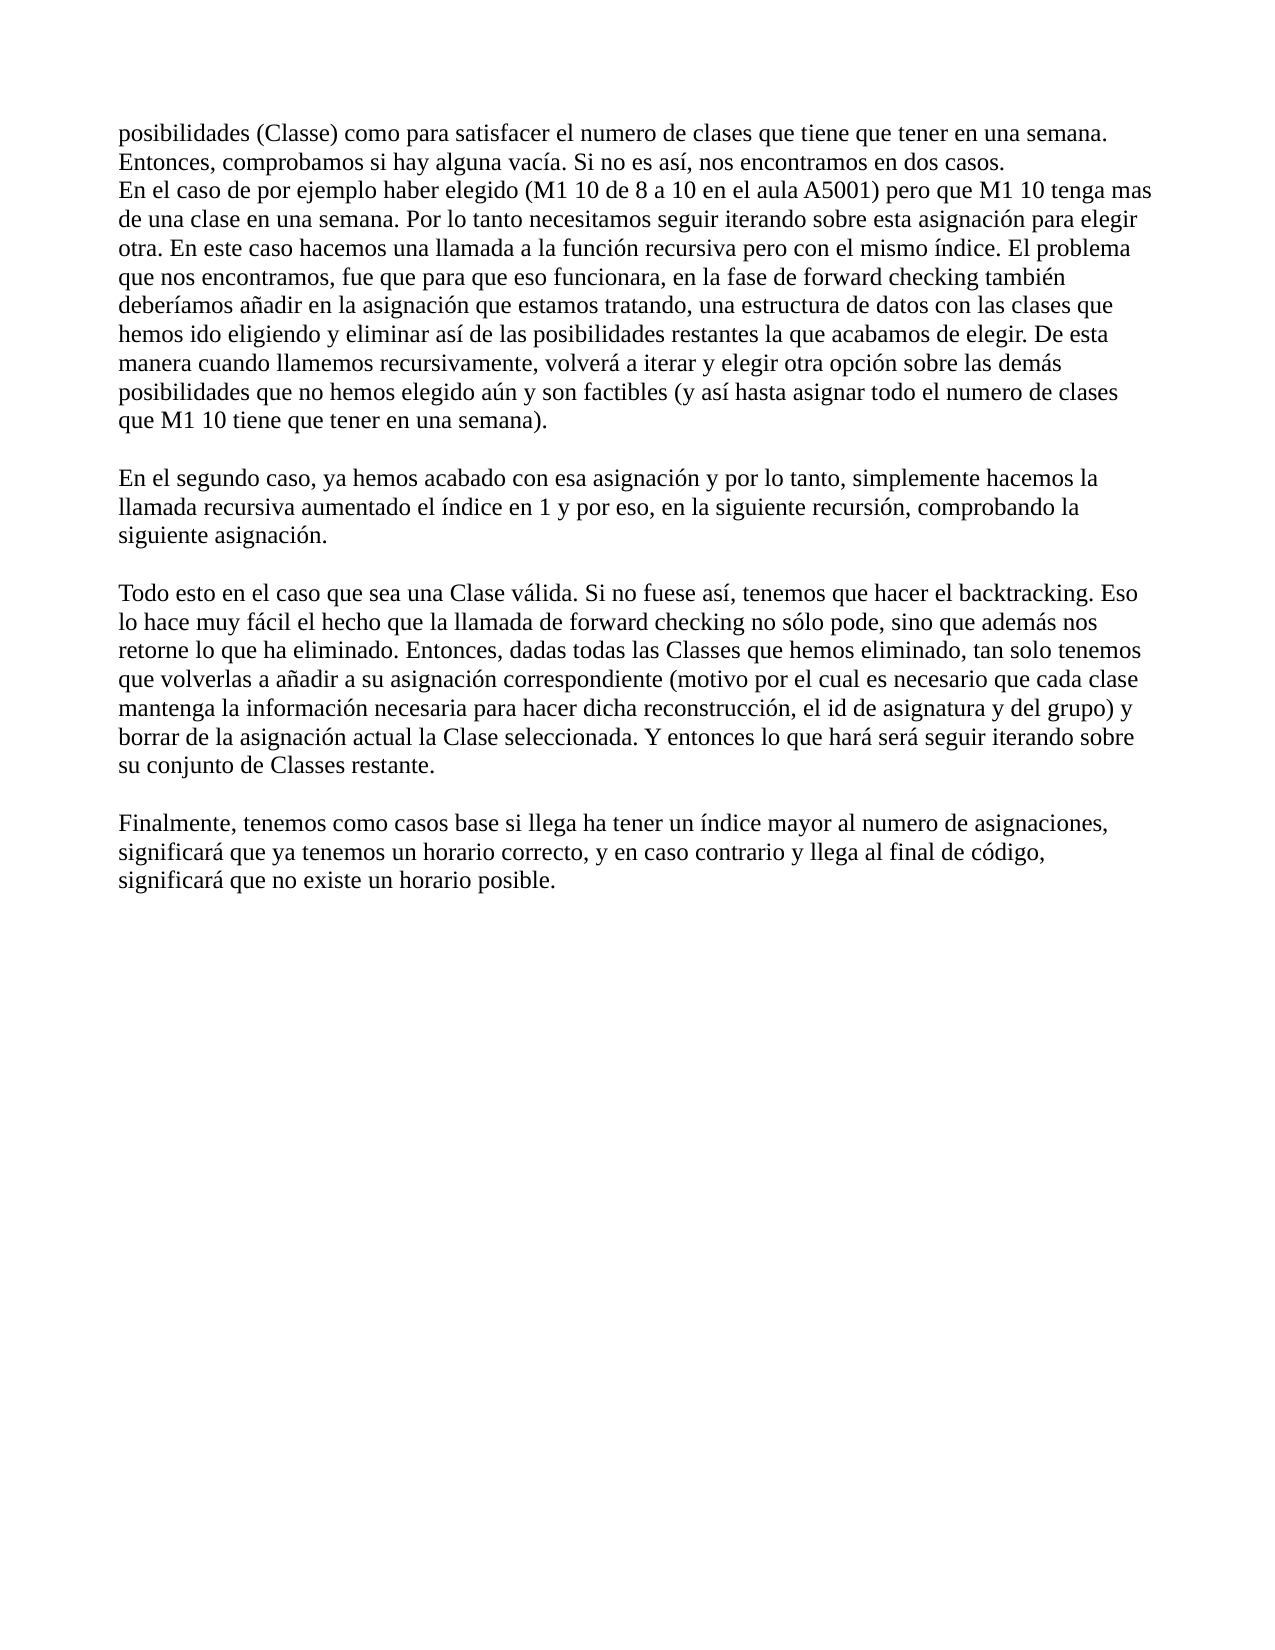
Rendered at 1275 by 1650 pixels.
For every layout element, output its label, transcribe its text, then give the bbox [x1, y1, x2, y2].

text En el caso de por ejemplo haber elegido (M1 10 de 8 a 10 en el aula A5001) pero que M1 10 tenga mas de una clase en una semana. Por lo tanto necesitamos seguir iterando sobre esta asignación para elegir otra. En este caso hacemos una llamada a la función recursiva pero con el mismo índice. El problema que nos encontramos, fue que para que eso funcionara, en la fase de forward checking también deberíamos añadir en la asignación que estamos tratando, una estructura de datos con las clases que hemos ido eligiendo y eliminar así de las posibilidades restantes la que acabamos de elegir. De esta manera cuando llamemos recursivamente, volverá a iterar y elegir otra opción sobre las demás posibilidades que no hemos elegido aún y son factibles (y así hasta asignar todo el numero de clases que M1 10 tiene que tener en una semana). [118, 176, 1157, 434]
text Finalmente, tenemos como casos base si llega ha tener un índice mayor al numero de asignaciones, significará que ya tenemos un horario correcto, y en caso contrario y llega al final de código, significará que no existe un horario posible. [118, 808, 1157, 894]
text posibilidades (Classe) como para satisfacer el numero de clases que tiene que tener en una semana. Entonces, comprobamos si hay alguna vacía. Si no es así, nos encontramos en dos casos. [118, 118, 1157, 176]
text Todo esto en el caso que sea una Clase válida. Si no fuese así, tenemos que hacer el backtracking. Eso lo hace muy fácil el hecho que la llamada de forward checking no sólo pode, sino que además nos retorne lo que ha eliminado. Entonces, dadas todas las Classes que hemos eliminado, tan solo tenemos que volverlas a añadir a su asignación correspondiente (motivo por el cual es necesario que cada clase mantenga la información necesaria para hacer dicha reconstrucción, el id de asignatura y del grupo) y borrar de la asignación actual la Clase seleccionada. Y entonces lo que hará será seguir iterando sobre su conjunto de Classes restante. [118, 578, 1157, 779]
text En el segundo caso, ya hemos acabado con esa asignación y por lo tanto, simplemente hacemos la llamada recursiva aumentado el índice en 1 y por eso, en la siguiente recursión, comprobando la siguiente asignación. [118, 463, 1157, 549]
